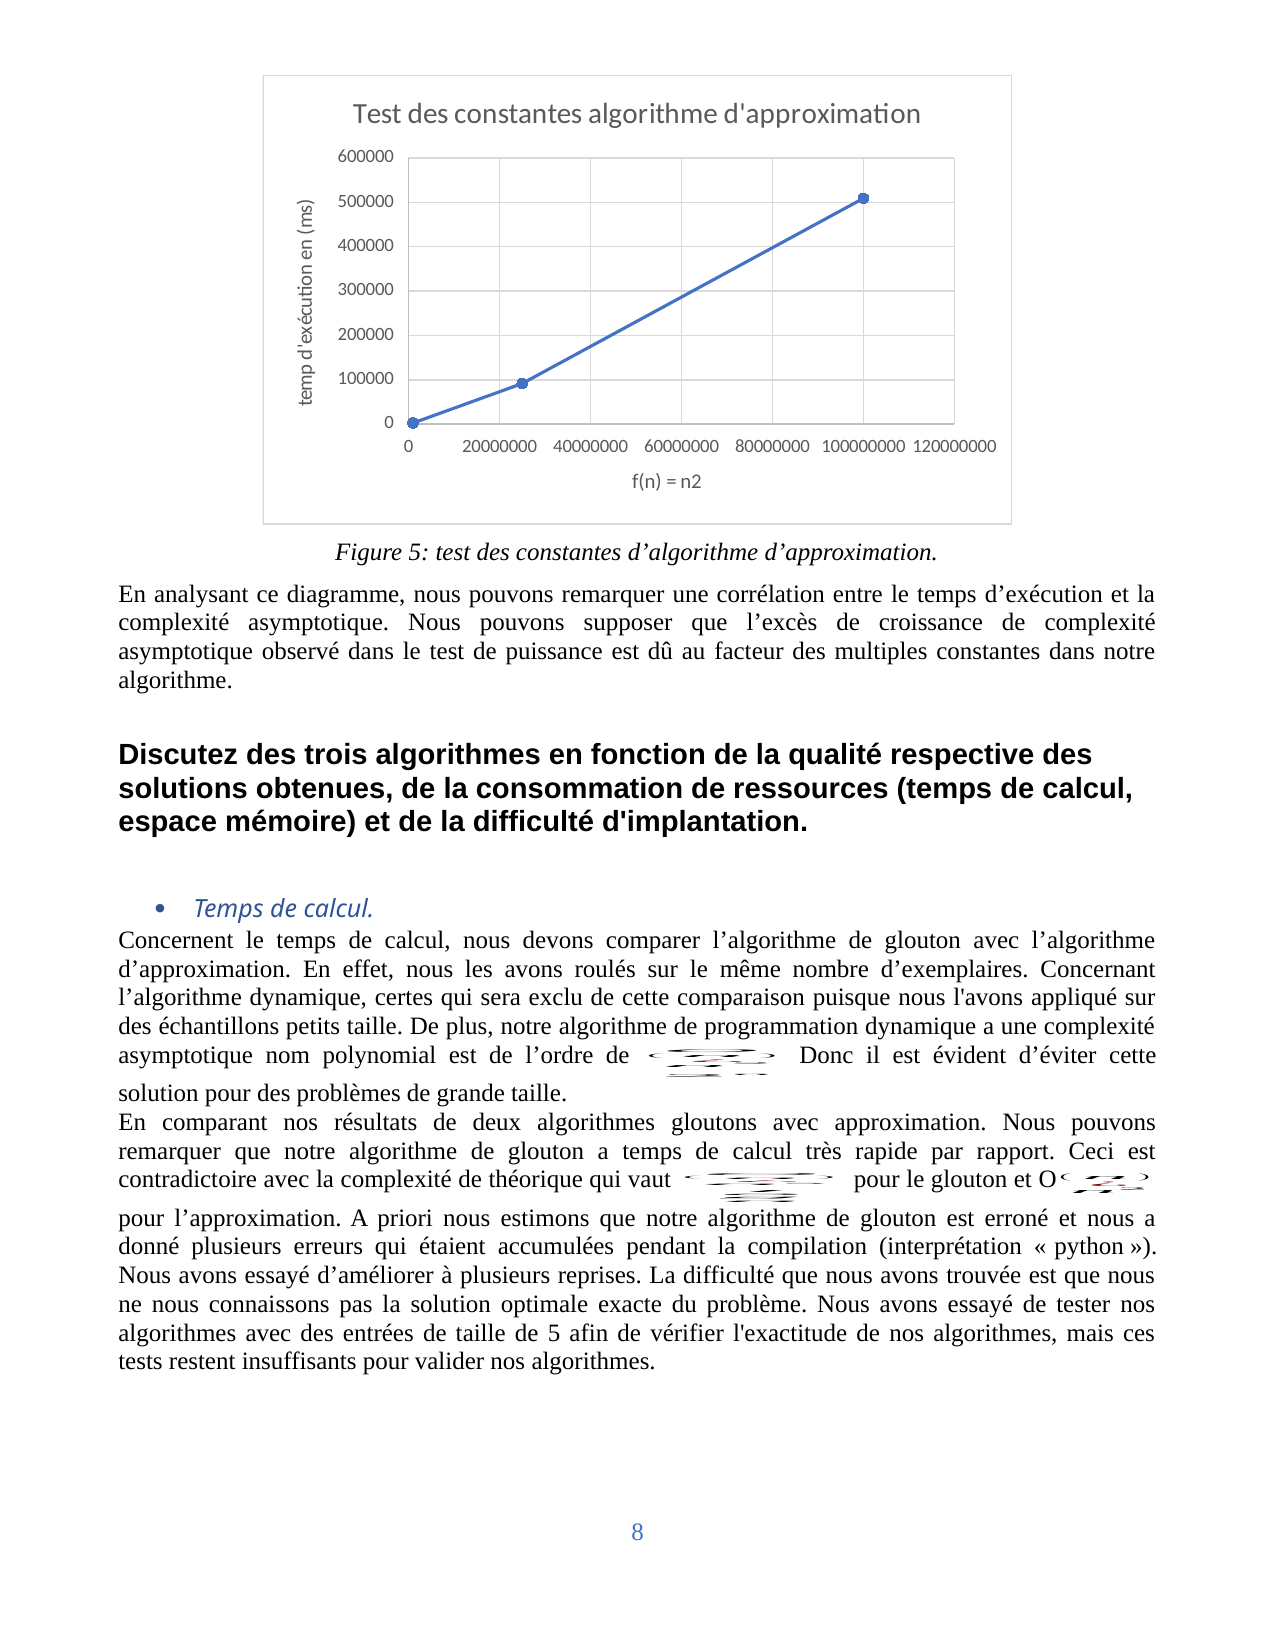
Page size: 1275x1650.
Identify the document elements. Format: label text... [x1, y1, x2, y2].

text En comparant nos résultats de deux algorithmes gloutons avec approximation. Nous pouvons remarquer que notre algorithme de glouton a temps de calcul très rapide par rapport. Ceci est contradictoire avec la complexité de théorique qui vaut pour le glouton et Opour l’approximation. A priori nous estimons que notre algorithme de glouton est erroné et nous a donné plusieurs erreurs qui étaient accumulées pendant la compilation (interprétation « python »). Nous avons essayé d’améliorer à plusieurs reprises. La difficulté que nous avons trouvée est que nous ne nous connaissons pas la solution optimale exacte du problème. Nous avons essayé de tester nos algorithmes avec des entrées de taille de 5 afin de vérifier l'exactitude de nos algorithmes, mais ces tests restent insuffisants pour valider nos algorithmes. [118, 1107, 1157, 1375]
text En analysant ce diagramme, nous pouvons remarquer une corrélation entre le temps d’exécution et la complexité asymptotique. Nous pouvons supposer que l’excès de croissance de complexité asymptotique observé dans le test de puissance est dû au facteur des multiples constantes dans notre algorithme. [118, 579, 1157, 694]
subtitle Discutez des trois algorithmes en fonction de la qualité respective des solutions obtenues, de la consommation de ressources (temps de calcul, espace mémoire) et de la difficulté d'implantation. [118, 737, 1157, 838]
text Figure 5: test des constantes d’algorithme d’approximation. [118, 537, 1157, 566]
subtitle Temps de calcul. [156, 891, 1157, 925]
text Concernent le temps de calcul, nous devons comparer l’algorithme de glouton avec l’algorithme d’approximation. En effet, nous les avons roulés sur le même nombre d’exemplaires. Concernant l’algorithme dynamique, certes qui sera exclu de cette comparaison puisque nous l'avons appliqué sur des échantillons petits taille. De plus, notre algorithme de programmation dynamique a une complexité asymptotique nom polynomial est de l’ordre de Donc il est évident d’éviter cette solution pour des problèmes de grande taille. [118, 925, 1157, 1107]
